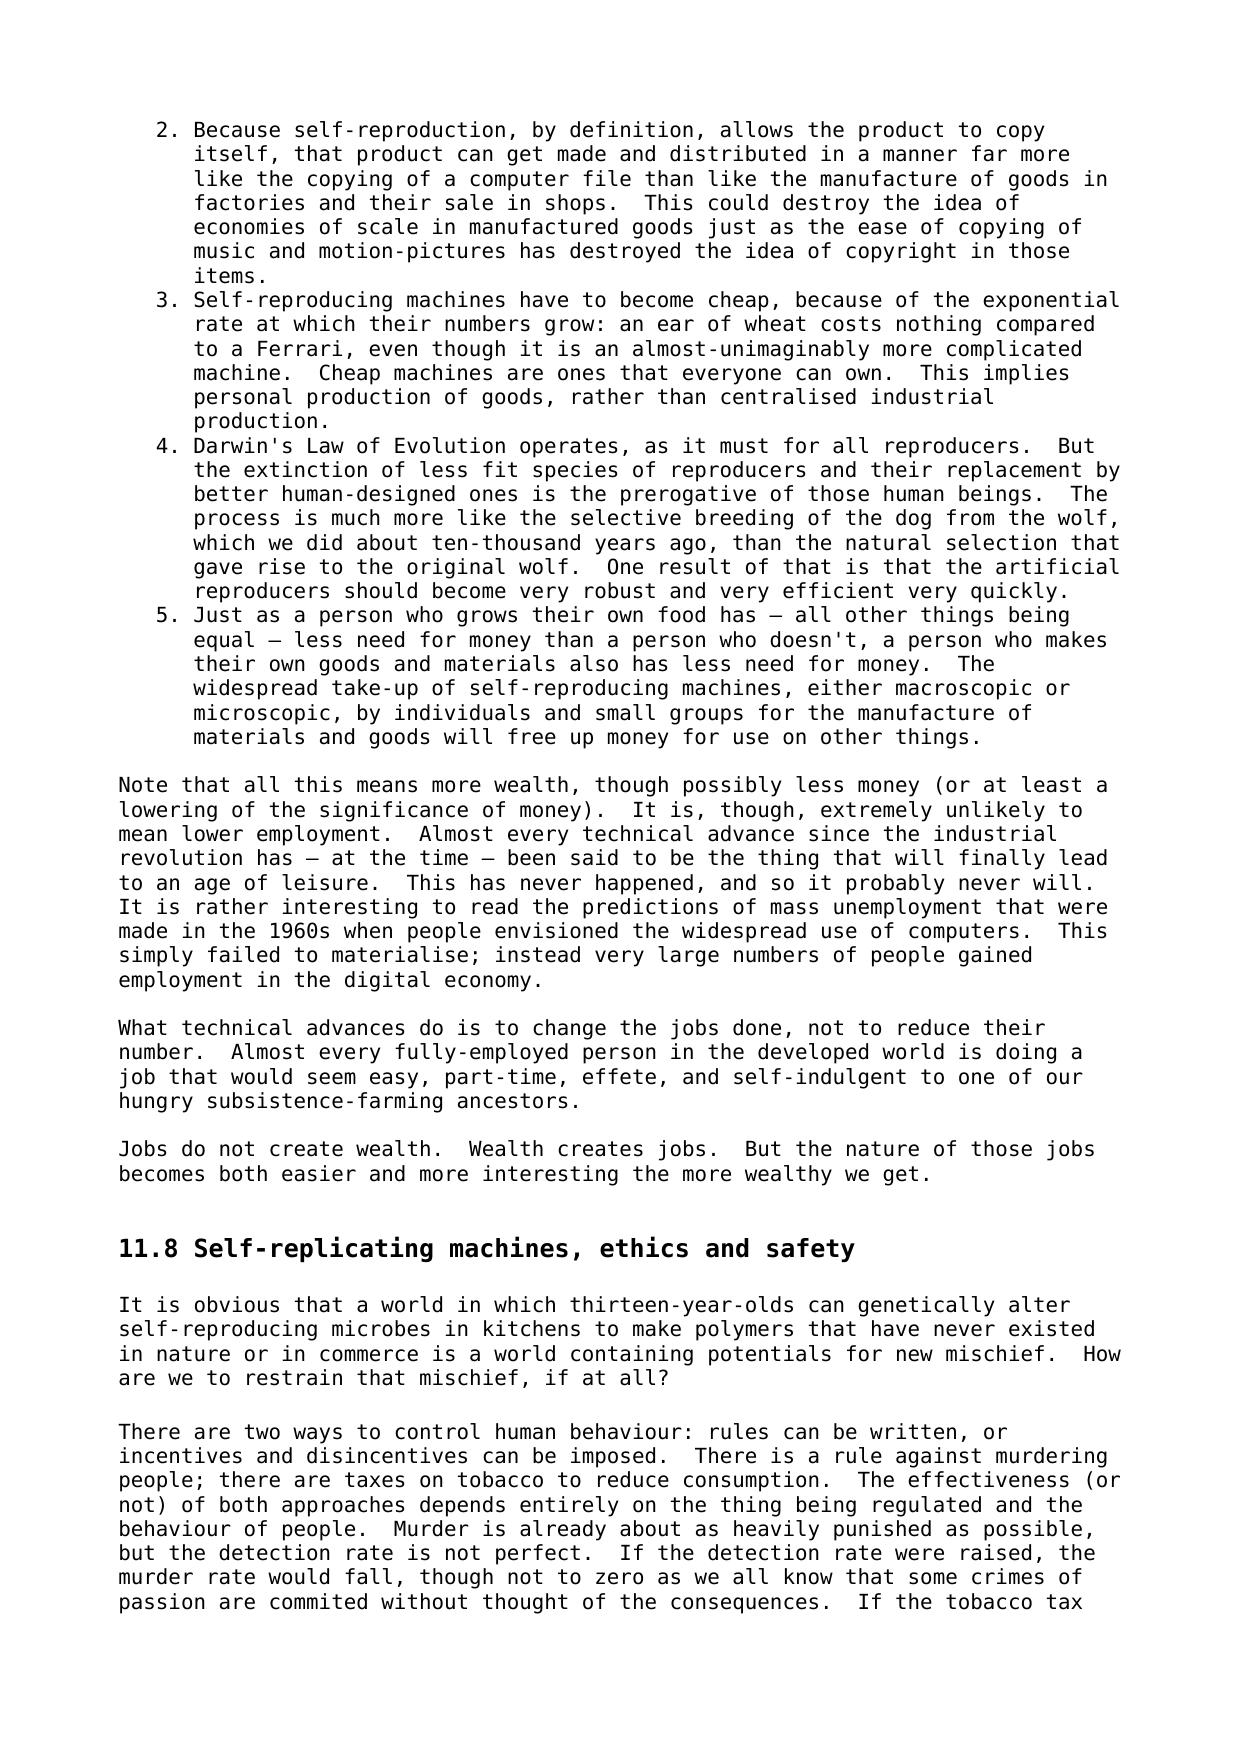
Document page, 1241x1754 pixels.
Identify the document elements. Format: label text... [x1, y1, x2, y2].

list Just as a person who grows their own food has – all other things being equal – less need for money than a person who doesn't, a person who makes their own goods and materials also has less need for money. The widespread take-up of self-reproducing machines, either macroscopic or microscopic, by individuals and small groups for the manufacture of materials and goods will free up money for use on other things. [156, 603, 1122, 749]
text It is obvious that a world in which thirteen-year-olds can genetically alter self-reproducing microbes in kitchens to make polymers that have never existed in nature or in commerce is a world containing potentials for new mischief. How are we to restrain that mischief, if at all? [118, 1293, 1122, 1390]
list Darwin's Law of Evolution operates, as it must for all reproducers. But the extinction of less fit species of reproducers and their replacement by better human-designed ones is the prerogative of those human beings. The process is much more like the selective breeding of the dog from the wolf, which we did about ten-thousand years ago, than the natural selection that gave rise to the original wolf. One result of that is that the artificial reproducers should become very robust and very efficient very quickly. [156, 434, 1122, 603]
list Because self-reproduction, by definition, allows the product to copy itself, that product can get made and distributed in a manner far more like the copying of a computer file than like the manufacture of goods in factories and their sale in shops. This could destroy the idea of economies of scale in manufactured goods just as the ease of copying of music and motion-pictures has destroyed the idea of copyright in those items. [156, 118, 1122, 288]
text 11.8 Self-replicating machines, ethics and safety [118, 1234, 1122, 1264]
text There are two ways to control human behaviour: rules can be written, or incentives and disincentives can be imposed. There is a rule against murdering people; there are taxes on tobacco to reduce consumption. The effectiveness (or not) of both approaches depends entirely on the thing being regulated and the behaviour of people. Murder is already about as heavily punished as possible, but the detection rate is not perfect. If the detection rate were raised, the murder rate would fall, though not to zero as we all know that some crimes of passion are commited without thought of the consequences. If the tobacco tax [118, 1420, 1122, 1614]
list Self-reproducing machines have to become cheap, because of the exponential rate at which their numbers grow: an ear of wheat costs nothing compared to a Ferrari, even though it is an almost-unimaginably more complicated machine. Cheap machines are ones that everyone can own. This implies personal production of goods, rather than centralised industrial production. [156, 288, 1122, 434]
text What technical advances do is to change the jobs done, not to reduce their number. Almost every fully-employed person in the developed world is doing a job that would seem easy, part-time, effete, and self-indulgent to one of our hungry subsistence-farming ancestors. [118, 1016, 1122, 1113]
text Note that all this means more wealth, though possibly less money (or at least a lowering of the significance of money). It is, though, extremely unlikely to mean lower employment. Almost every technical advance since the industrial revolution has – at the time – been said to be the thing that will finally lead to an age of leisure. This has never happened, and so it probably never will. It is rather interesting to read the predictions of mass unemployment that were made in the 1960s when people envisioned the widespread use of computers. This simply failed to materialise; instead very large numbers of people gained employment in the digital economy. [118, 773, 1122, 992]
text Jobs do not create wealth. Wealth creates jobs. But the nature of those jobs becomes both easier and more interesting the more wealthy we get. [118, 1137, 1122, 1186]
